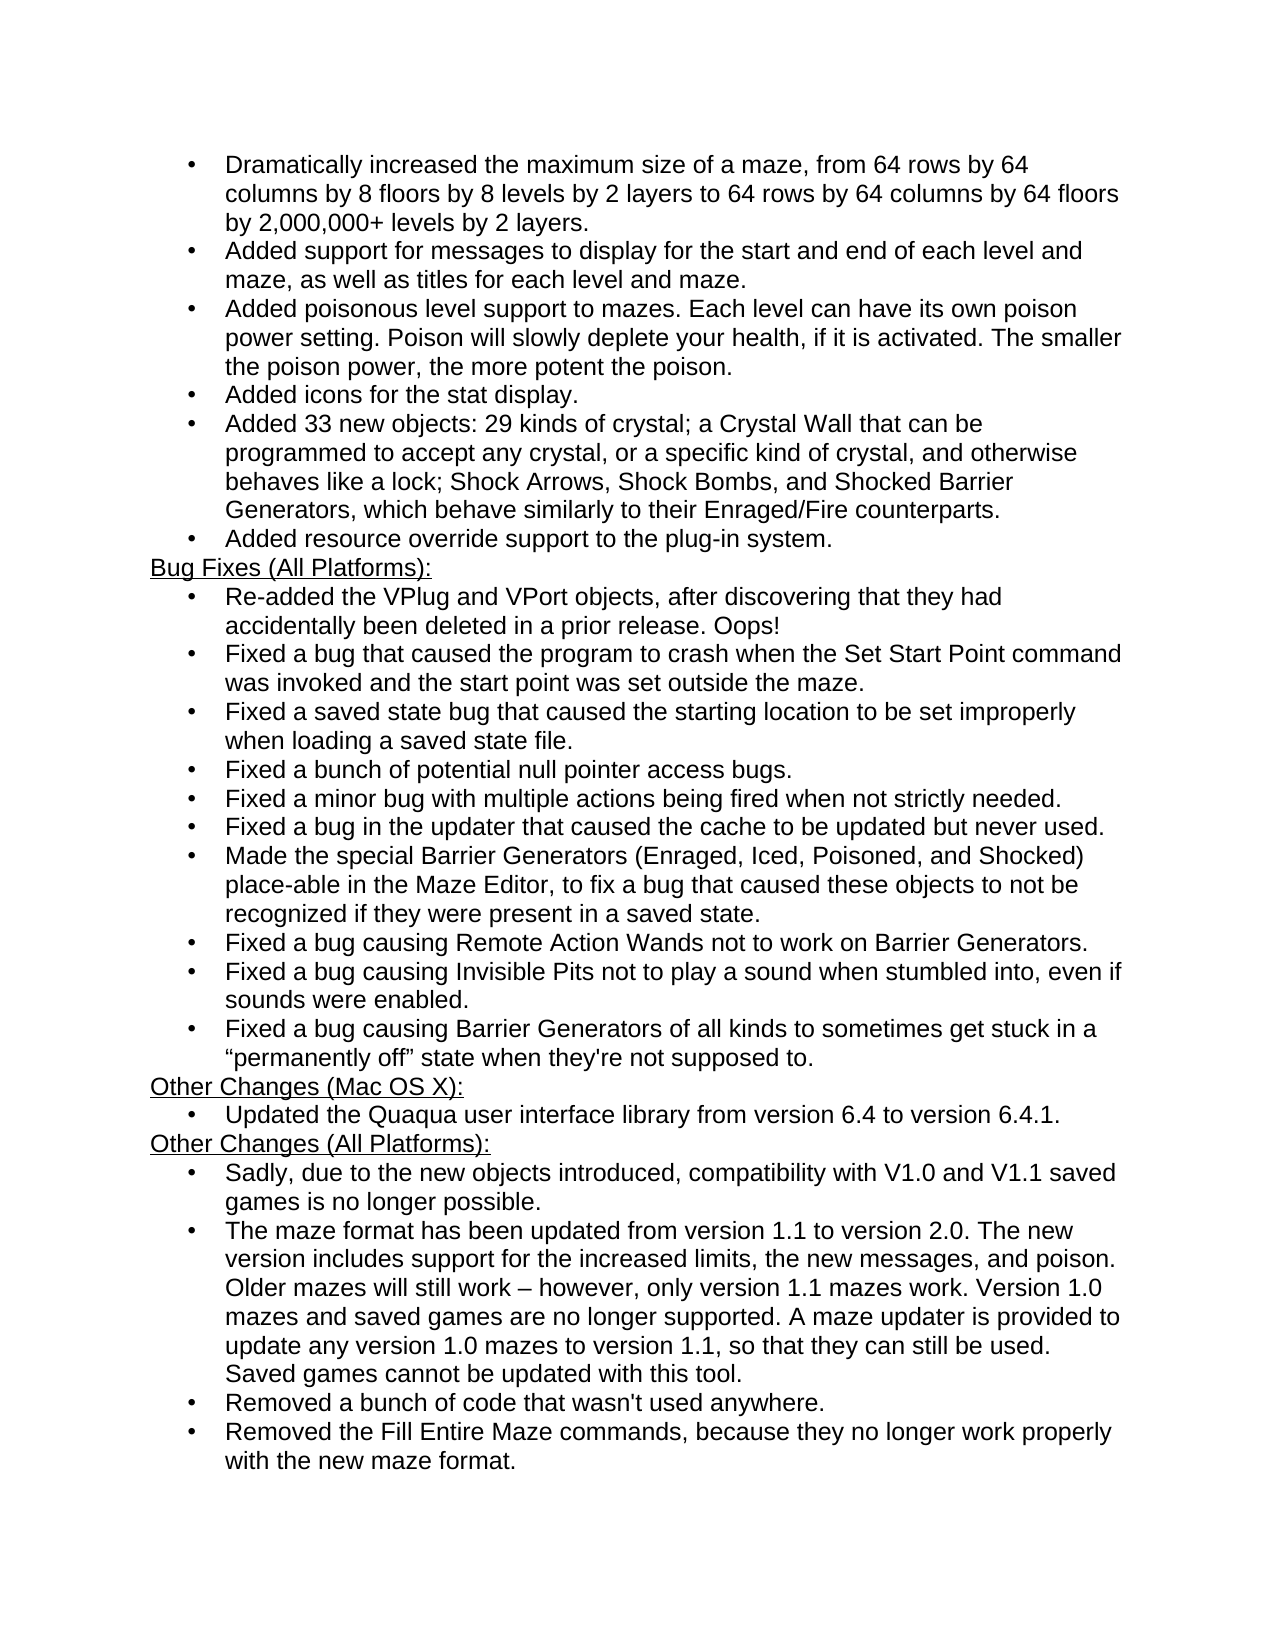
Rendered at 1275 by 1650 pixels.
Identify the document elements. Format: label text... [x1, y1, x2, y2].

list Fixed a bug causing Remote Action Wands not to work on Barrier Generators. [187, 928, 1125, 956]
list Added 33 new objects: 29 kinds of crystal; a Crystal Wall that can be programmed to accept any crystal, or a specific kind of crystal, and otherwise behaves like a lock; Shock Arrows, Shock Bombs, and Shocked Barrier Generators, which behave similarly to their Enraged/Fire counterparts. [187, 409, 1125, 524]
list Fixed a minor bug with multiple actions being fired when not strictly needed. [187, 783, 1125, 812]
list Added poisonous level support to mazes. Each level can have its own poison power setting. Poison will slowly deplete your health, if it is activated. The smaller the poison power, the more potent the poison. [187, 294, 1125, 380]
list Fixed a bunch of potential null pointer access bugs. [187, 755, 1125, 783]
list Sadly, due to the new objects introduced, compatibility with V1.0 and V1.1 saved games is no longer possible. [187, 1158, 1125, 1216]
list Fixed a bug that caused the program to crash when the Set Start Point command was invoked and the start point was set outside the maze. [187, 639, 1125, 697]
list Fixed a bug causing Barrier Generators of all kinds to sometimes get stuck in a “permanently off” state when they're not supposed to. [187, 1014, 1125, 1072]
list Updated the Quaqua user interface library from version 6.4 to version 6.4.1. [187, 1100, 1125, 1129]
list Removed the Fill Entire Maze commands, because they no longer work properly with the new maze format. [187, 1417, 1125, 1475]
list Added icons for the stat display. [187, 380, 1125, 409]
list Added resource override support to the plug-in system. [187, 524, 1125, 553]
list Fixed a saved state bug that caused the starting location to be set improperly when loading a saved state file. [187, 697, 1125, 755]
list Removed a bunch of code that wasn't used anywhere. [187, 1388, 1125, 1417]
list Made the special Barrier Generators (Enraged, Iced, Poisoned, and Shocked) place-able in the Maze Editor, to fix a bug that caused these objects to not be recognized if they were present in a saved state. [187, 841, 1125, 928]
text Bug Fixes (All Platforms): [150, 553, 1125, 582]
text Other Changes (All Platforms): [150, 1129, 1125, 1158]
list Fixed a bug causing Invisible Pits not to play a sound when stumbled into, even if sounds were enabled. [187, 956, 1125, 1014]
list The maze format has been updated from version 1.1 to version 2.0. The new version includes support for the increased limits, the new messages, and poison. Older mazes will still work – however, only version 1.1 mazes work. Version 1.0 mazes and saved games are no longer supported. A maze updater is provided to update any version 1.0 mazes to version 1.1, so that they can still be used. Saved games cannot be updated with this tool. [187, 1216, 1125, 1388]
list Added support for messages to display for the start and end of each level and maze, as well as titles for each level and maze. [187, 236, 1125, 294]
list Re-added the VPlug and VPort objects, after discovering that they had accidentally been deleted in a prior release. Oops! [187, 582, 1125, 639]
text Other Changes (Mac OS X): [150, 1072, 1125, 1100]
list Dramatically increased the maximum size of a maze, from 64 rows by 64 columns by 8 floors by 8 levels by 2 layers to 64 rows by 64 columns by 64 floors by 2,000,000+ levels by 2 layers. [187, 150, 1125, 236]
list Fixed a bug in the updater that caused the cache to be updated but never used. [187, 812, 1125, 841]
